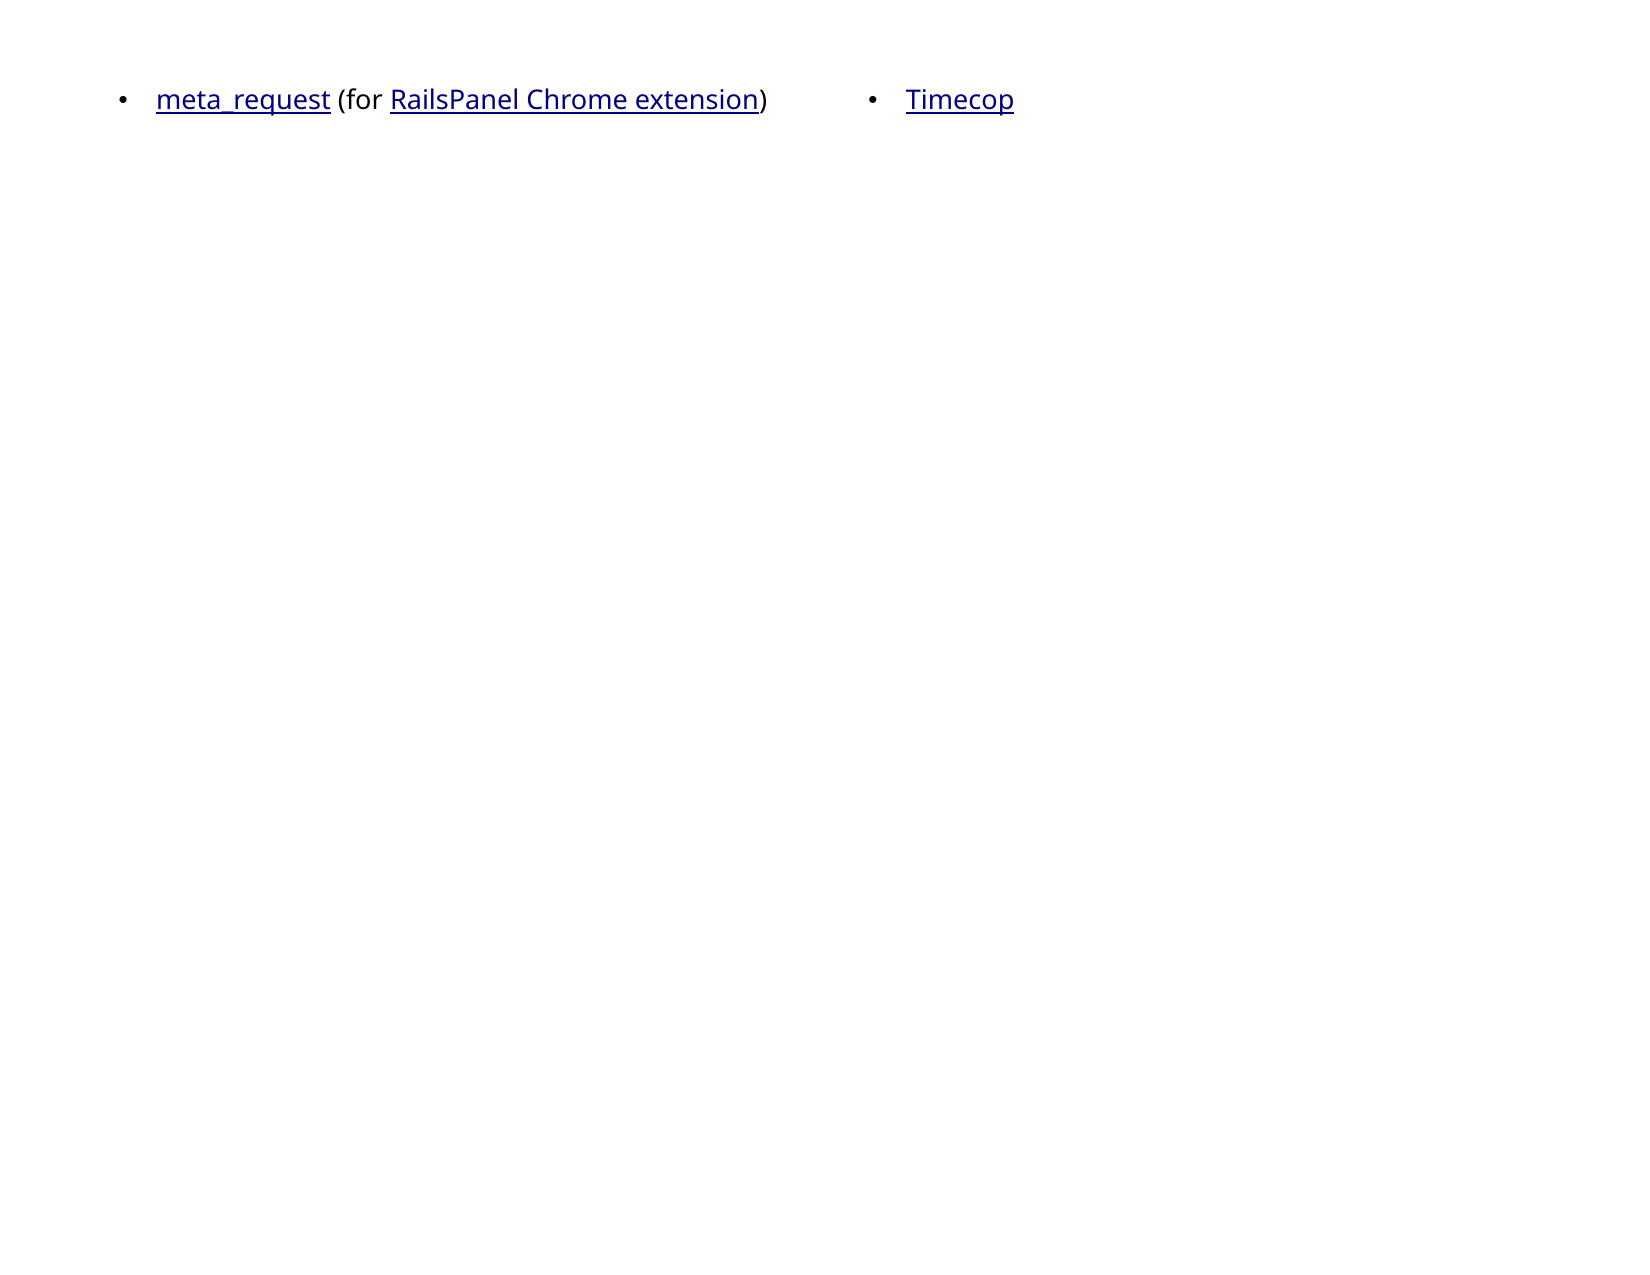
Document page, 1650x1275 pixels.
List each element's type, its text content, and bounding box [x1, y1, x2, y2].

table_header Testing Minitest Capybara factory_girl Faker, Forgery Database Cleaner Timecop [825, 75, 1575, 123]
table_header Development Spring Capistrano Brakeman Better Errors binding_of_caller (to enable Rails error page REPL) meta_request (for RailsPanel Chrome extension) [75, 75, 825, 123]
